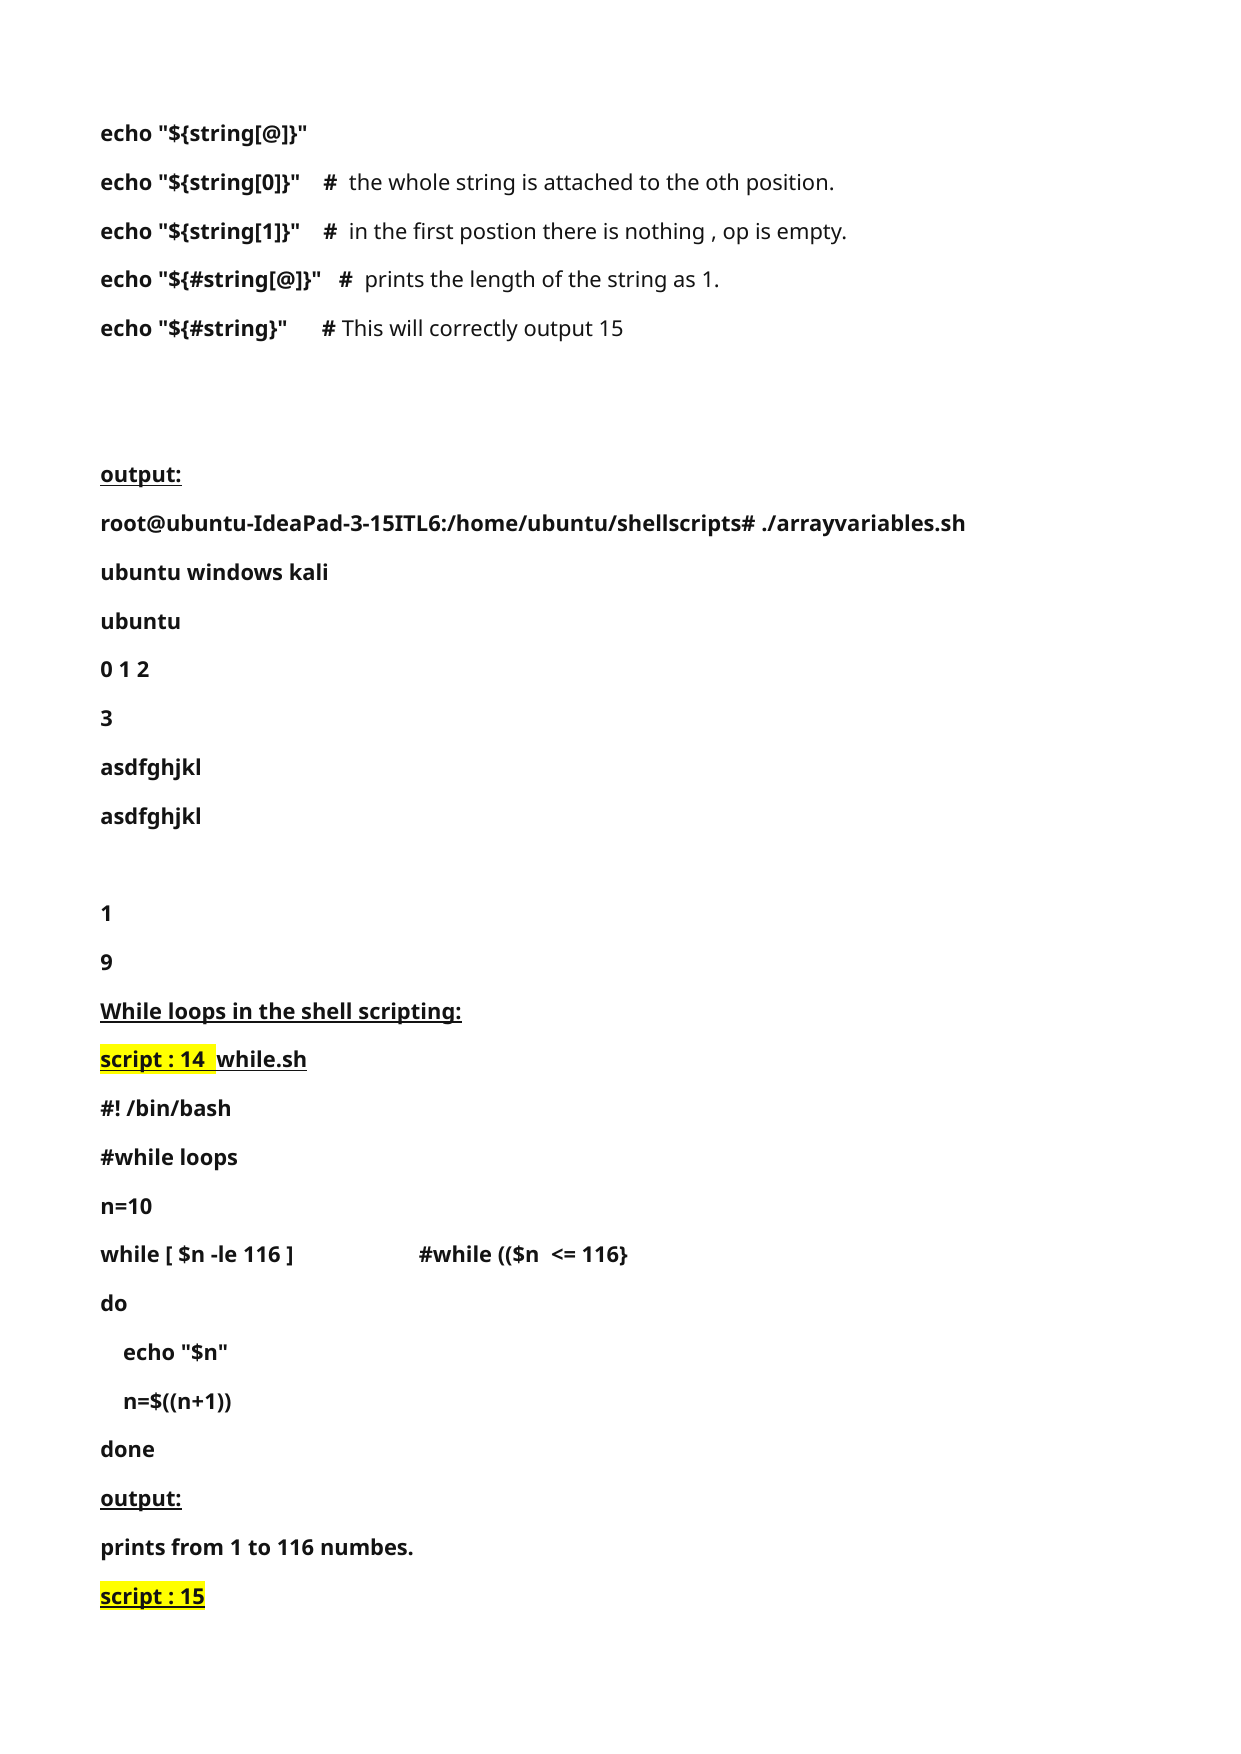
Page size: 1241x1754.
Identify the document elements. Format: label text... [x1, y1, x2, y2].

text echo "$n" [100, 1337, 1122, 1367]
text echo "${string[1]}" # in the first postion there is nothing , op is empty. [100, 216, 1122, 245]
text ubuntu windows kali [100, 557, 1122, 587]
text output: [100, 1483, 1122, 1513]
text 9 [100, 947, 1122, 977]
text echo "${string[0]}" # the whole string is attached to the oth position. [100, 167, 1122, 197]
text 1 [100, 898, 1122, 928]
text #! /bin/bash [100, 1093, 1122, 1123]
text do [100, 1288, 1122, 1318]
text n=10 [100, 1191, 1122, 1220]
text asdfghjkl [100, 801, 1122, 830]
text 0 1 2 [100, 654, 1122, 684]
text prints from 1 to 116 numbes. [100, 1532, 1122, 1562]
text n=$((n+1)) [100, 1386, 1122, 1415]
text output: [100, 459, 1122, 489]
text echo "${#string}" # This will correctly output 15 [100, 313, 1122, 343]
text script : 14 while.sh [100, 1044, 1122, 1074]
text root@ubuntu-IdeaPad-3-15ITL6:/home/ubuntu/shellscripts# ./arrayvariables.sh [100, 508, 1122, 538]
text while [ $n -le 116 ] #while (($n <= 116} [100, 1239, 1122, 1269]
text echo "${#string[@]}" # prints the length of the string as 1. [100, 264, 1122, 294]
text #while loops [100, 1142, 1122, 1172]
text 3 [100, 703, 1122, 733]
text ubuntu [100, 606, 1122, 635]
text script : 15 [100, 1581, 1122, 1610]
text asdfghjkl [100, 752, 1122, 782]
text echo "${string[@]}" [100, 118, 1122, 148]
text done [100, 1434, 1122, 1464]
text While loops in the shell scripting: [100, 996, 1122, 1025]
